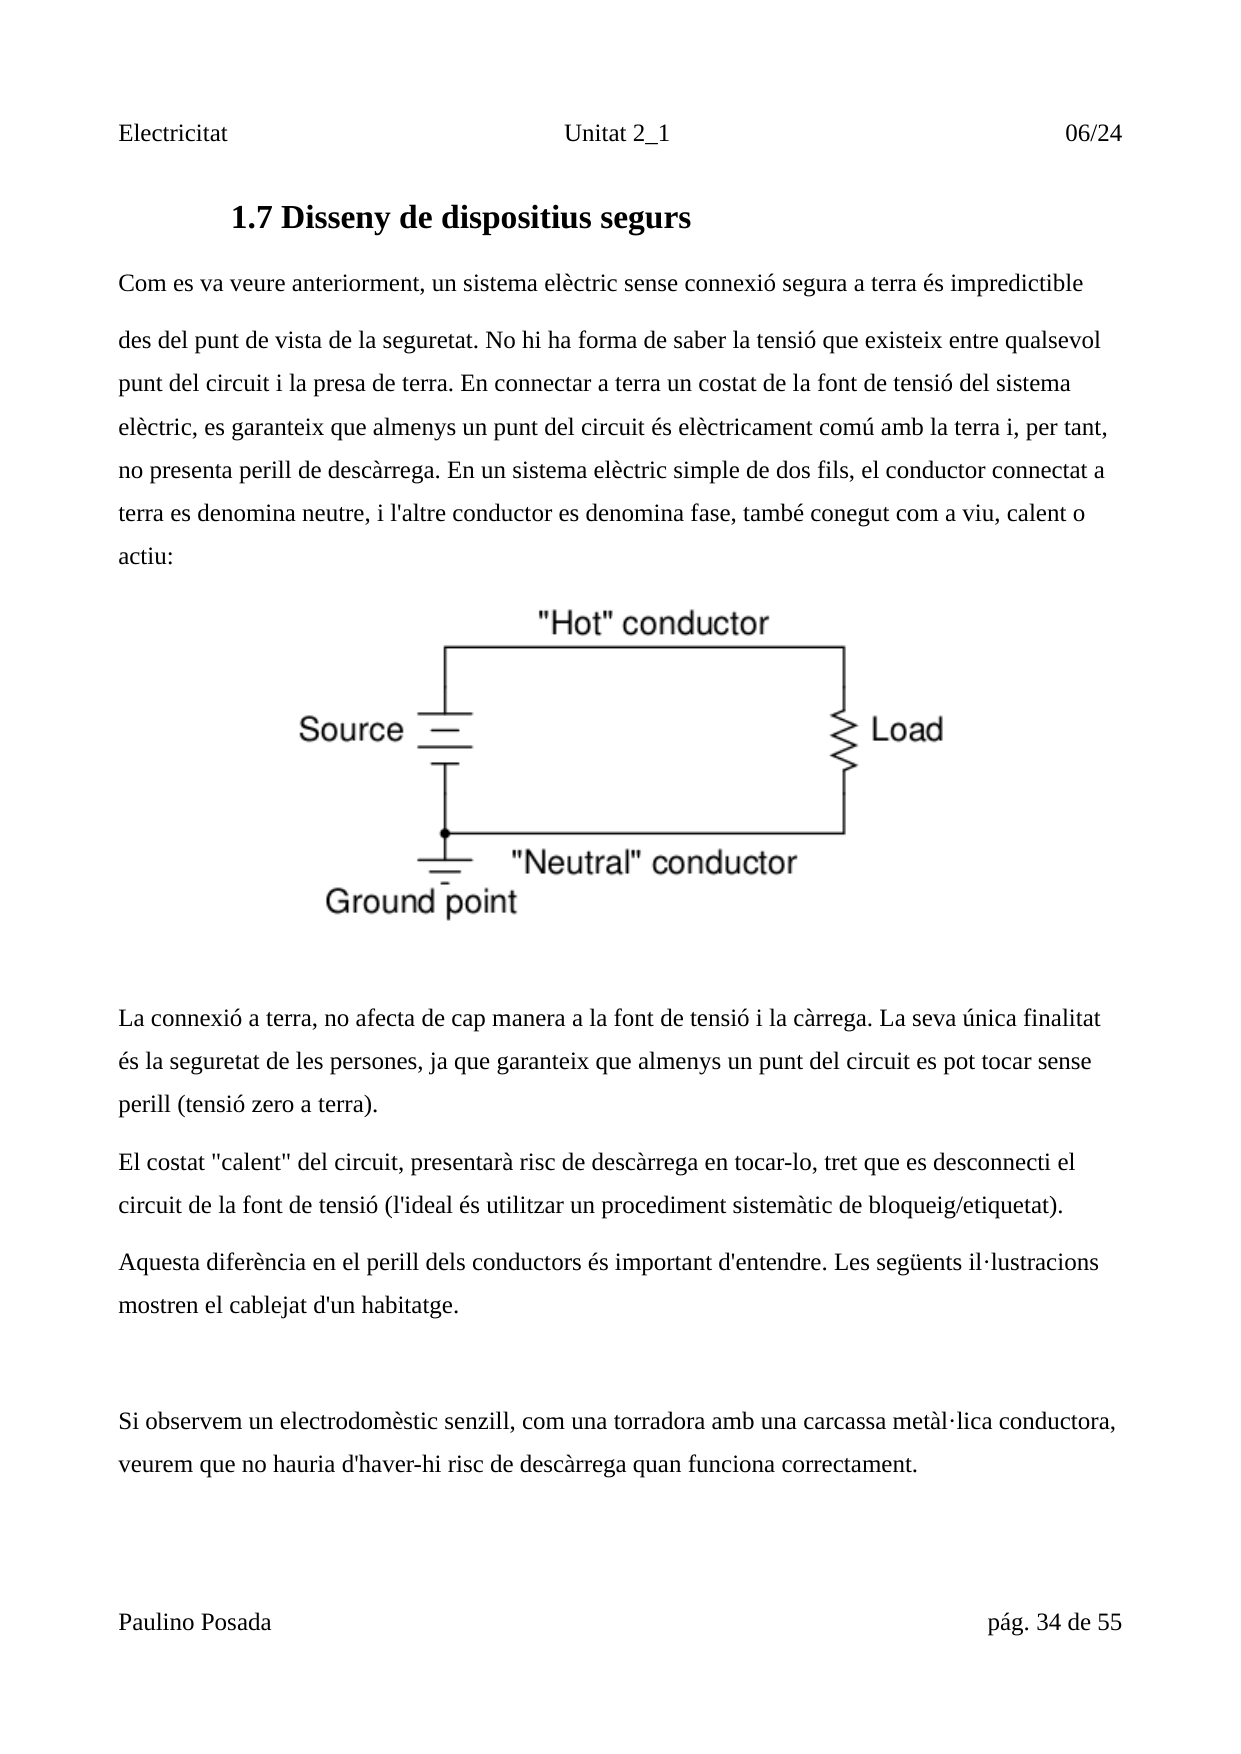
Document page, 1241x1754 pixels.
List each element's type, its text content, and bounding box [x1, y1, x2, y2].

text Aquesta diferència en el perill dels conductors és important d'entendre. Les següents il·lustracions mostren el cablejat d'un habitatge. [118, 1247, 1122, 1319]
text des del punt de vista de la seguretat. No hi ha forma de saber la tensió que existeix entre qualsevol punt del circuit i la presa de terra. En connectar a terra un costat de la font de tensió del sistema elèctric, es garanteix que almenys un punt del circuit és elèctricament comú amb la terra i, per tant, no presenta perill de descàrrega. En un sistema elèctric simple de dos fils, el conductor connectat a terra es denomina neutre, i l'altre conductor es denomina fase, també conegut com a viu, calent o actiu: [118, 325, 1122, 570]
text Si observem un electrodomèstic senzill, com una torradora amb una carcassa metàl·lica conductora, veurem que no hauria d'haver-hi risc de descàrrega quan funciona correctament. [118, 1406, 1122, 1478]
text Com es va veure anteriorment, un sistema elèctric sense connexió segura a terra és impredictible [118, 268, 1122, 296]
subtitle 1.7 Disseny de dispositius segurs [193, 197, 1122, 236]
text La connexió a terra, no afecta de cap manera a la font de tensió i la càrrega. La seva única finalitat és la seguretat de les persones, ja que garanteix que almenys un punt del circuit es pot tocar sense perill (tensió zero a terra). [118, 1003, 1122, 1118]
text El costat "calent" del circuit, presentarà risc de descàrrega en tocar-lo, tret que es desconnecti el circuit de la font de tensió (l'ideal és utilitzar un procediment sistemàtic de bloqueig/etiquetat). [118, 1147, 1122, 1218]
picture [283, 597, 957, 927]
